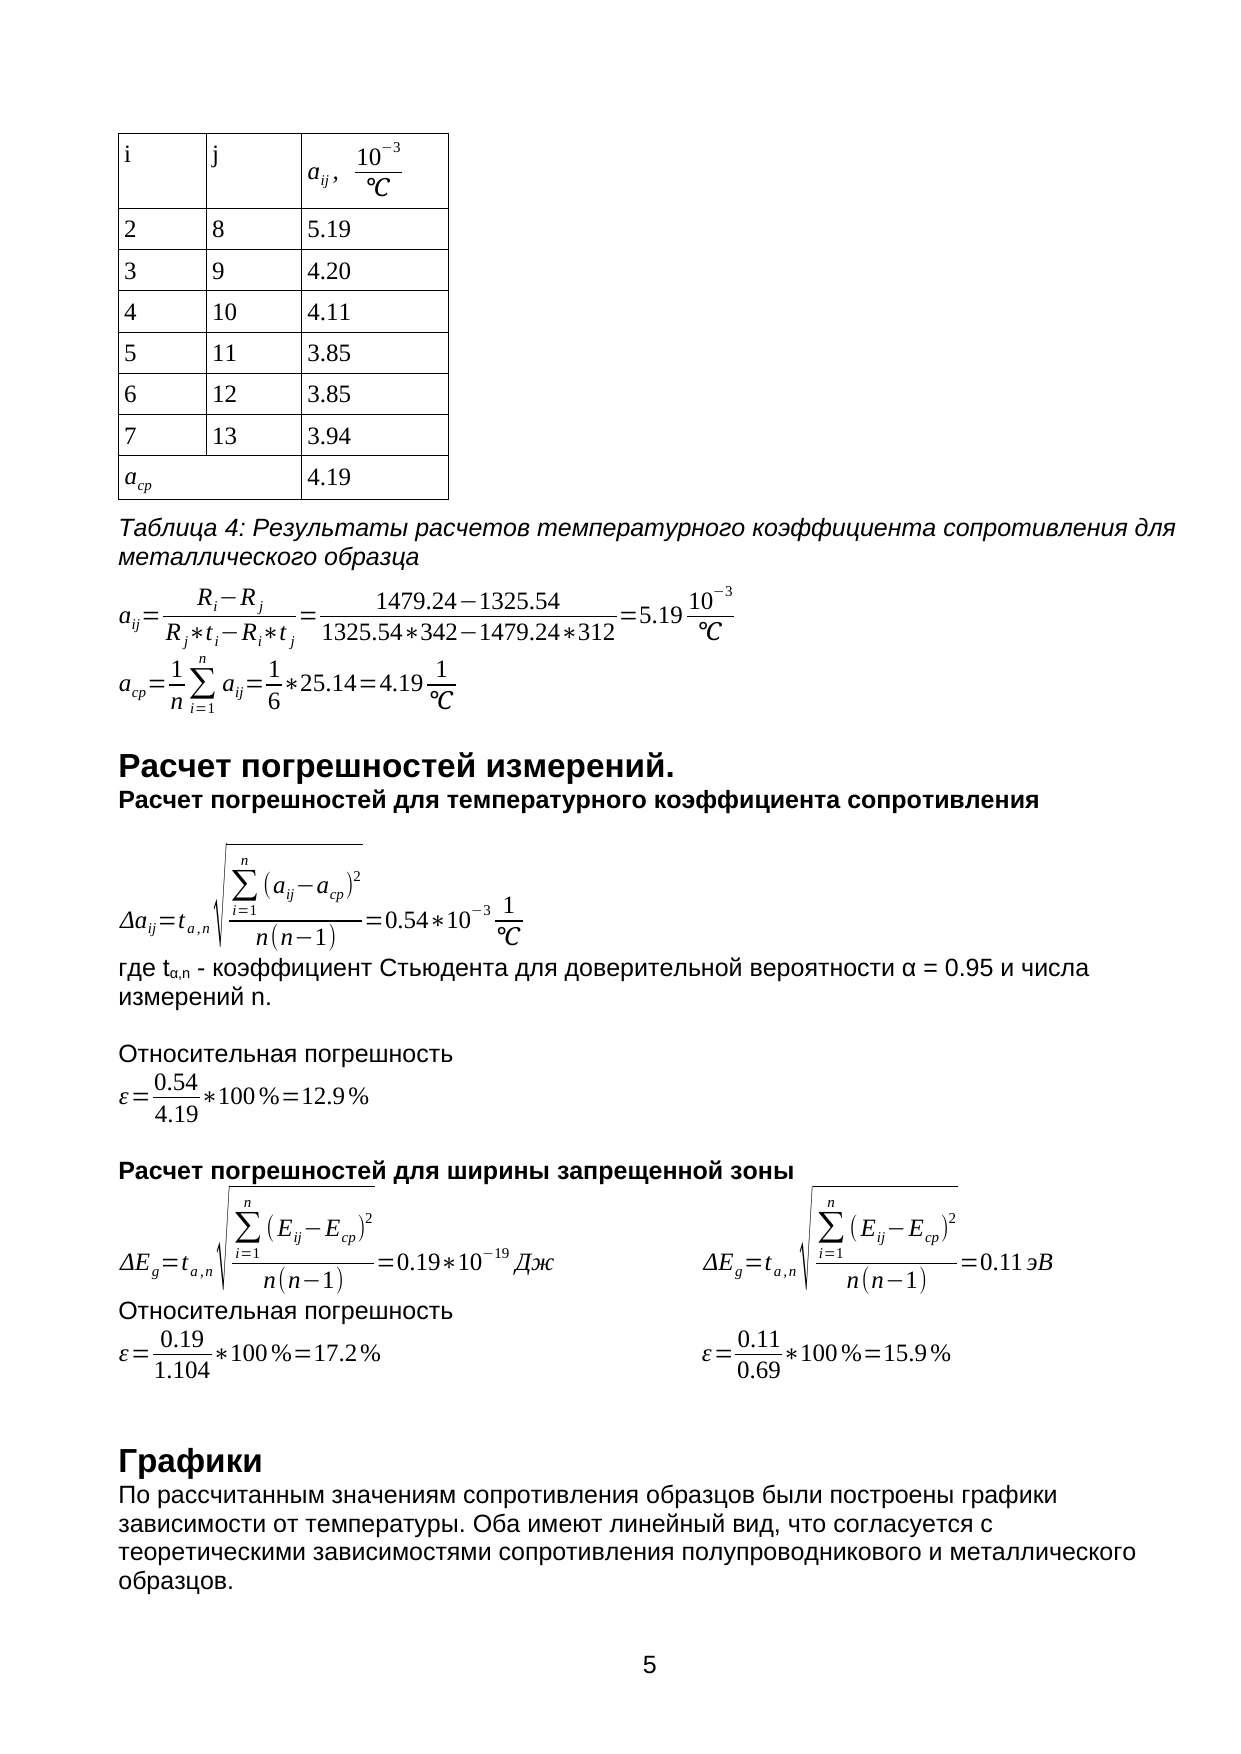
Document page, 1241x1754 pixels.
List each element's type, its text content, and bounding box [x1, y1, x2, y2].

table_header [302, 134, 448, 208]
table_cell [119, 456, 301, 499]
table_cell 3.94 [302, 415, 448, 455]
text где tα,n - коэффициент Стьюдента для доверительной вероятности α = 0.95 и числа [118, 953, 1181, 982]
table_cell 7 [119, 415, 206, 455]
table_cell 6 [119, 374, 206, 414]
table_cell 4.11 [302, 291, 448, 332]
text Относительная погрешность [118, 1039, 1181, 1068]
table_cell 5 [119, 333, 206, 373]
text Расчет погрешностей измерений. [118, 746, 1181, 785]
table_cell 5.19 [302, 209, 448, 249]
table_cell 13 [207, 415, 301, 455]
table_cell 3 [119, 250, 206, 290]
table_cell 2 [119, 209, 206, 249]
table_cell 4 [119, 291, 206, 332]
table_cell 3.85 [302, 333, 448, 373]
table_header i [119, 134, 206, 208]
table_cell 12 [207, 374, 301, 414]
text Расчет погрешностей для ширины запрещенной зоны [118, 1156, 1181, 1185]
text Расчет погрешностей для температурного коэффициента сопротивления [118, 785, 1181, 813]
table_cell 4.19 [302, 456, 448, 499]
text По рассчитанным значениям сопротивления образцов были построены графики зависимости от температуры. Оба имеют линейный вид, что согласуется с теоретическими зависимостями сопротивления полупроводникового и металлического образцов. [118, 1480, 1181, 1595]
table_cell 4.20 [302, 250, 448, 290]
table_cell 11 [207, 333, 301, 373]
text Таблица 4: Результаты расчетов температурного коэффициента сопротивления для металлического образца [118, 513, 1181, 570]
table_cell 8 [207, 209, 301, 249]
table_cell 3.85 [302, 374, 448, 414]
table_cell 9 [207, 250, 301, 290]
table_cell 10 [207, 291, 301, 332]
text Относительная погрешность [118, 1296, 1181, 1324]
text измерений n. [118, 982, 1181, 1011]
text Графики [118, 1441, 1181, 1480]
table_header j [207, 134, 301, 208]
